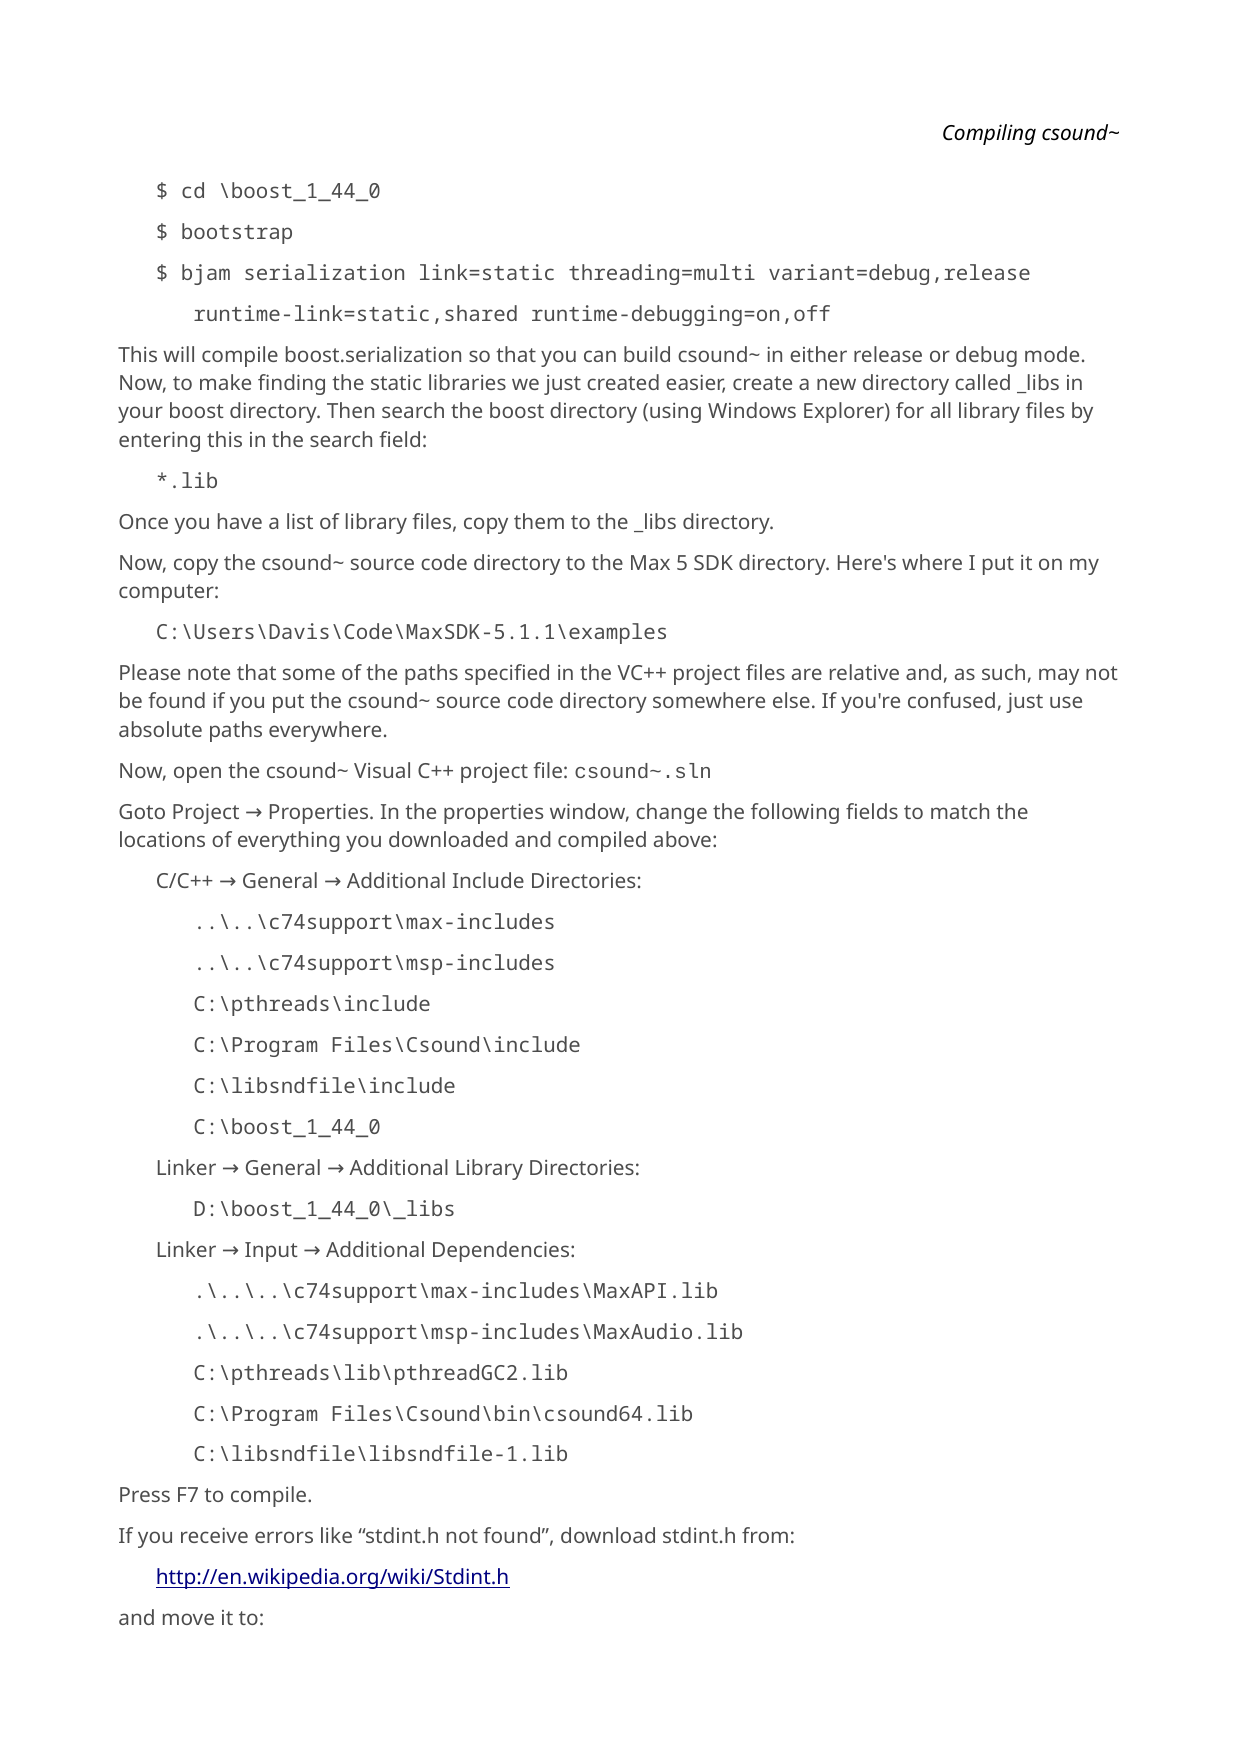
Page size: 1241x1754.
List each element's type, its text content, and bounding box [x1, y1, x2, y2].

text C:\boost_1_44_0 [118, 1112, 1122, 1141]
text $ bjam serialization link=static threading=multi variant=debug,release [118, 258, 1122, 286]
text .\..\..\c74support\msp-includes\MaxAudio.lib [118, 1317, 1122, 1345]
text Goto Project → Properties. In the properties window, change the following fields to match the locations of everything you downloaded and compiled above: [118, 797, 1122, 854]
text C:\libsndfile\include [118, 1071, 1122, 1099]
text If you receive errors like “stdint.h not found”, download stdint.h from: [118, 1521, 1122, 1550]
text $ cd \boost_1_44_0 [118, 176, 1122, 204]
text Once you have a list of library files, copy them to the _libs directory. [118, 507, 1122, 535]
text .\..\..\c74support\max-includes\MaxAPI.lib [118, 1276, 1122, 1304]
text C:\pthreads\lib\pthreadGC2.lib [118, 1358, 1122, 1386]
text ..\..\c74support\msp-includes [118, 948, 1122, 977]
text *.lib [118, 466, 1122, 494]
text C:\pthreads\include [118, 989, 1122, 1018]
text Press F7 to compile. [118, 1481, 1122, 1509]
text C:\Program Files\Csound\include [118, 1030, 1122, 1059]
text Please note that some of the paths specified in the VC++ project files are relative and, as such, may not be found if you put the csound~ source code directory somewhere else. If you're confused, just use absolute paths everywhere. [118, 658, 1122, 743]
text C:\Users\Davis\Code\MaxSDK-5.1.1\examples [118, 617, 1122, 646]
text Now, copy the csound~ source code directory to the Max 5 SDK directory. Here's where I put it on my computer: [118, 548, 1122, 605]
text and move it to: [118, 1603, 1122, 1632]
text C:\Program Files\Csound\bin\csound64.lib [118, 1399, 1122, 1427]
text $ bootstrap [118, 217, 1122, 245]
text C/C++ → General → Additional Include Directories: [118, 866, 1122, 895]
text Now, open the csound~ Visual C++ project file: csound~.sln [118, 756, 1122, 784]
text http://en.wikipedia.org/wiki/Stdint.h [118, 1562, 1122, 1591]
text Linker → General → Additional Library Directories: [118, 1153, 1122, 1181]
text runtime-link=static,shared runtime-debugging=on,off [118, 299, 1122, 327]
text ..\..\c74support\max-includes [118, 907, 1122, 936]
text Linker → Input → Additional Dependencies: [118, 1235, 1122, 1263]
text This will compile boost.serialization so that you can build csound~ in either release or debug mode. Now, to make finding the static libraries we just created easier, create a new directory called _libs in your boost directory. Then search the boost directory (using Windows Explorer) for all library files by entering this in the search field: [118, 340, 1122, 453]
text C:\libsndfile\libsndfile-1.lib [118, 1439, 1122, 1468]
text D:\boost_1_44_0\_libs [118, 1194, 1122, 1222]
